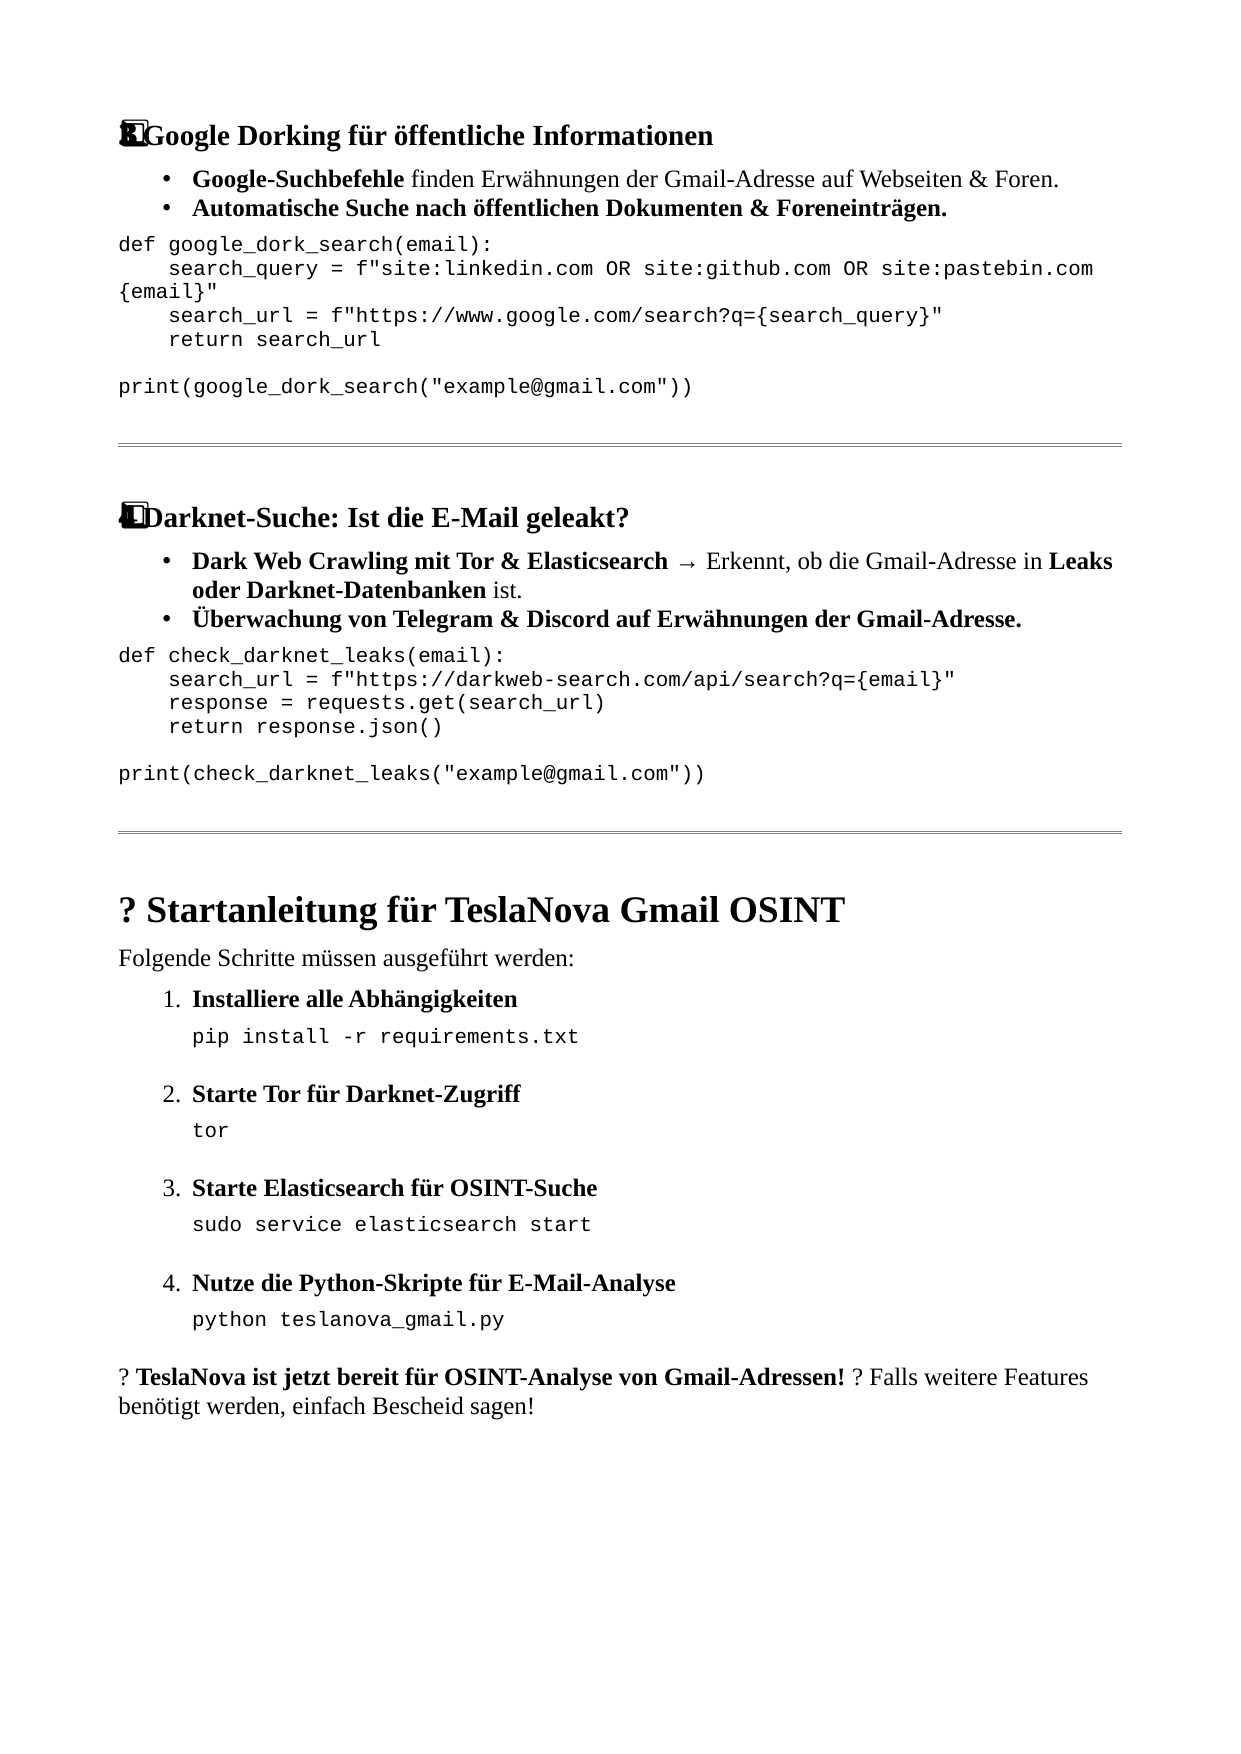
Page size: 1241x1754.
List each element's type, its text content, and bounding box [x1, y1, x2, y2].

text return response.json() [118, 716, 1122, 740]
text search_query = f"site:linkedin.com OR site:github.com OR site:pastebin.com {email}" [118, 258, 1122, 305]
text print(google_dork_search("example@gmail.com")) [118, 376, 1122, 400]
list Google-Suchbefehle finden Erwähnungen der Gmail-Adresse auf Webseiten & Foren. [162, 164, 1122, 193]
text ? TeslaNova ist jetzt bereit für OSINT-Analyse von Gmail-Adressen! ? Falls weitere Features benötigt werden, einfach Bescheid sagen! [118, 1362, 1122, 1419]
list Dark Web Crawling mit Tor & Elasticsearch → Erkennt, ob die Gmail-Adresse in Leaks oder Darknet-Datenbanken ist. [162, 546, 1122, 604]
subtitle 3️⃣ Google Dorking für öffentliche Informationen [118, 118, 1122, 152]
subtitle ? Startanleitung für TeslaNova Gmail OSINT [118, 888, 1122, 931]
text def google_dork_search(email): [118, 234, 1122, 258]
list sudo service elasticsearch start [162, 1214, 1122, 1238]
list Starte Elasticsearch für OSINT-Suche [162, 1173, 1122, 1202]
list Nutze die Python-Skripte für E-Mail-Analyse [162, 1268, 1122, 1296]
list Überwachung von Telegram & Discord auf Erwähnungen der Gmail-Adresse. [162, 604, 1122, 633]
text def check_darknet_leaks(email): [118, 645, 1122, 669]
list python teslanova_gmail.py [162, 1309, 1122, 1332]
text search_url = f"https://www.google.com/search?q={search_query}" [118, 305, 1122, 329]
text search_url = f"https://darkweb-search.com/api/search?q={email}" [118, 669, 1122, 692]
text print(check_darknet_leaks("example@gmail.com")) [118, 763, 1122, 787]
list Automatische Suche nach öffentlichen Dokumenten & Foreneinträgen. [162, 193, 1122, 222]
list tor [162, 1120, 1122, 1144]
list Starte Tor für Darknet-Zugriff [162, 1079, 1122, 1108]
text Folgende Schritte müssen ausgeführt werden: [118, 943, 1122, 972]
list Installiere alle Abhängigkeiten [162, 984, 1122, 1013]
text response = requests.get(search_url) [118, 692, 1122, 716]
list pip install -r requirements.txt [162, 1026, 1122, 1049]
text return search_url [118, 329, 1122, 352]
subtitle 4️⃣ Darknet-Suche: Ist die E-Mail geleakt? [118, 500, 1122, 534]
